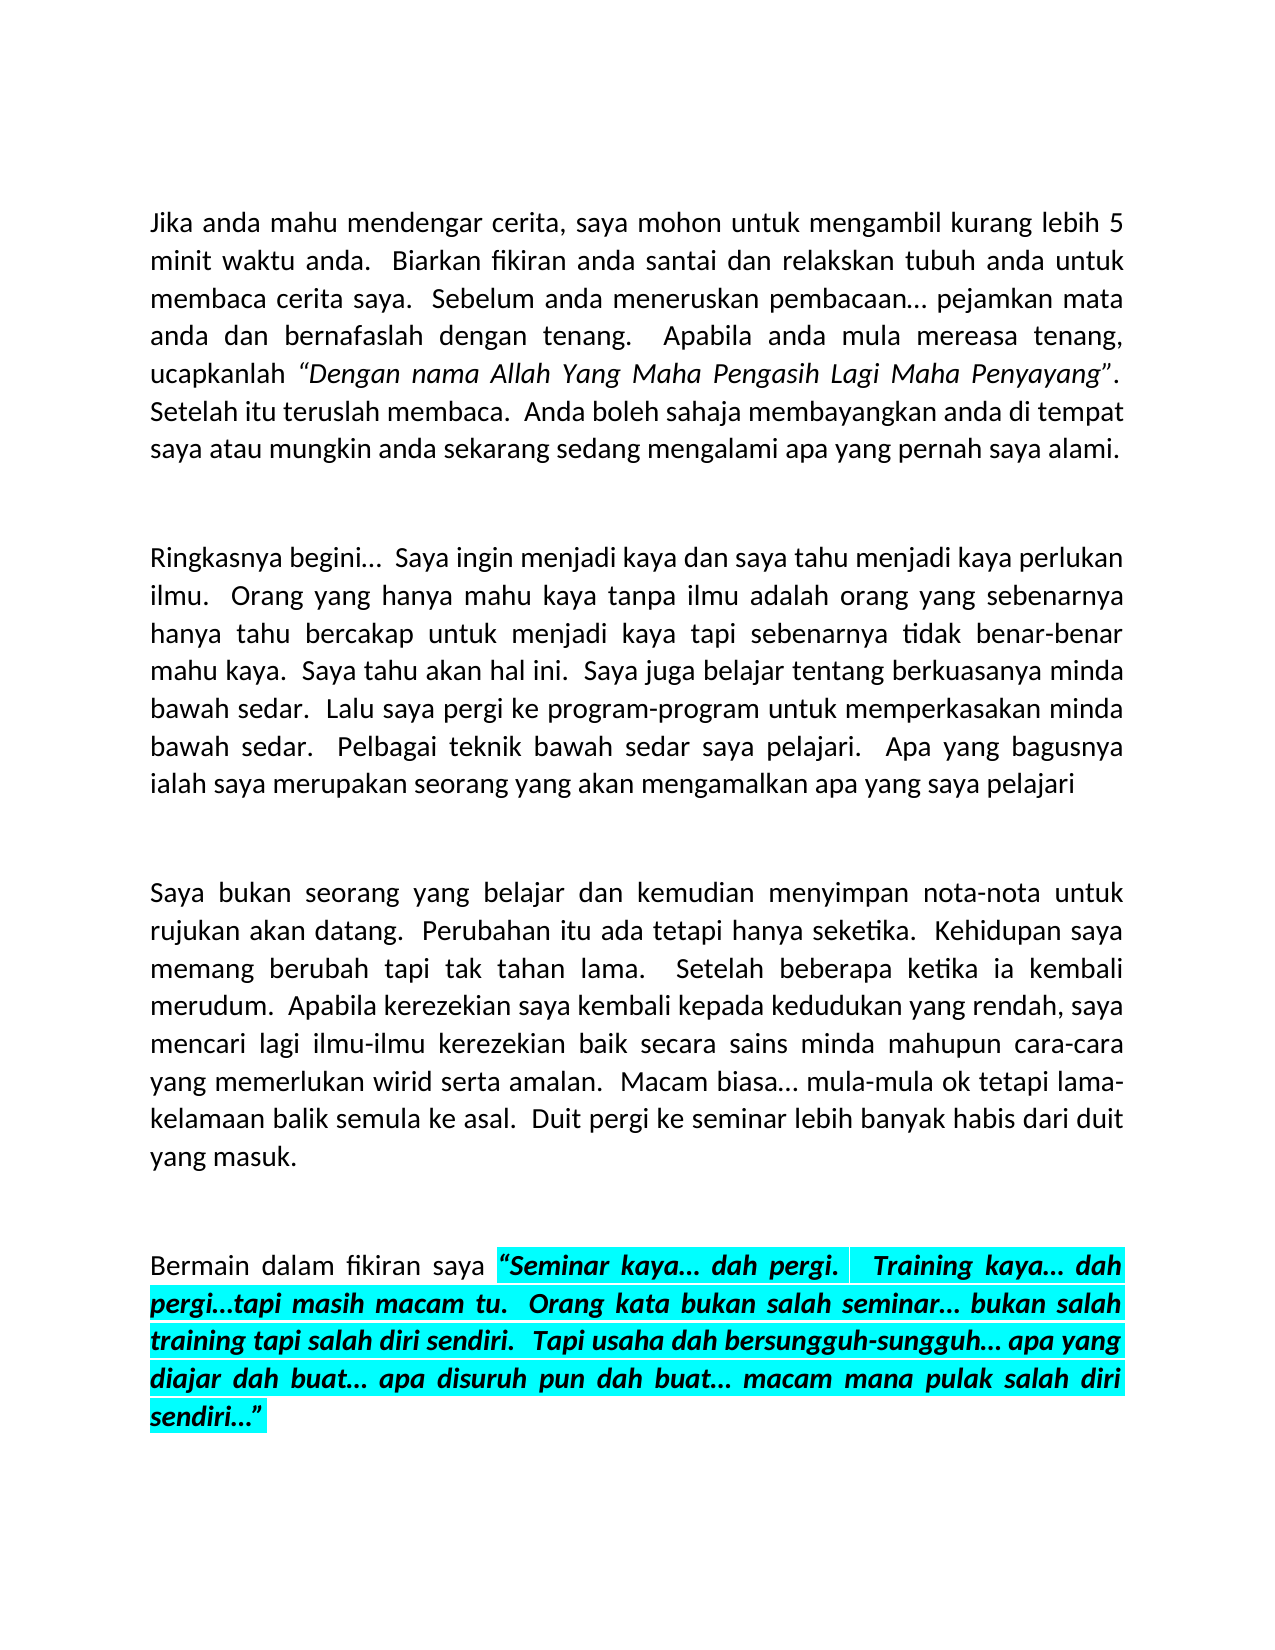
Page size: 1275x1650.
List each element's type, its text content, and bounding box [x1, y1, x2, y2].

text Bermain dalam fikiran saya “Seminar kaya… dah pergi. Training kaya… dah pergi…tapi masih macam tu. Orang kata bukan salah seminar… bukan salah training tapi salah diri sendiri. Tapi usaha dah bersungguh-sungguh… apa yang diajar dah buat… apa disuruh pun dah buat… macam mana pulak salah diri sendiri…” [150, 1247, 1125, 1433]
text Ringkasnya begini… Saya ingin menjadi kaya dan saya tahu menjadi kaya perlukan ilmu. Orang yang hanya mahu kaya tanpa ilmu adalah orang yang sebenarnya hanya tahu bercakap untuk menjadi kaya tapi sebenarnya tidak benar-benar mahu kaya. Saya tahu akan hal ini. Saya juga belajar tentang berkuasanya minda bawah sedar. Lalu saya pergi ke program-program untuk memperkasakan minda bawah sedar. Pelbagai teknik bawah sedar saya pelajari. Apa yang bagusnya ialah saya merupakan seorang yang akan mengamalkan apa yang saya pelajari [150, 539, 1125, 801]
text Saya bukan seorang yang belajar dan kemudian menyimpan nota-nota untuk rujukan akan datang. Perubahan itu ada tetapi hanya seketika. Kehidupan saya memang berubah tapi tak tahan lama. Setelah beberapa ketika ia kembali merudum. Apabila kerezekian saya kembali kepada kedudukan yang rendah, saya mencari lagi ilmu-ilmu kerezekian baik secara sains minda mahupun cara-cara yang memerlukan wirid serta amalan. Macam biasa… mula-mula ok tetapi lama-kelamaan balik semula ke asal. Duit pergi ke seminar lebih banyak habis dari duit yang masuk. [150, 874, 1125, 1174]
text Jika anda mahu mendengar cerita, saya mohon untuk mengambil kurang lebih 5 minit waktu anda. Biarkan fikiran anda santai dan relakskan tubuh anda untuk membaca cerita saya. Sebelum anda meneruskan pembacaan… pejamkan mata anda dan bernafaslah dengan tenang. Apabila anda mula mereasa tenang, ucapkanlah “Dengan nama Allah Yang Maha Pengasih Lagi Maha Penyayang”. Setelah itu teruslah membaca. Anda boleh sahaja membayangkan anda di tempat saya atau mungkin anda sekarang sedang mengalami apa yang pernah saya alami. [150, 204, 1125, 466]
